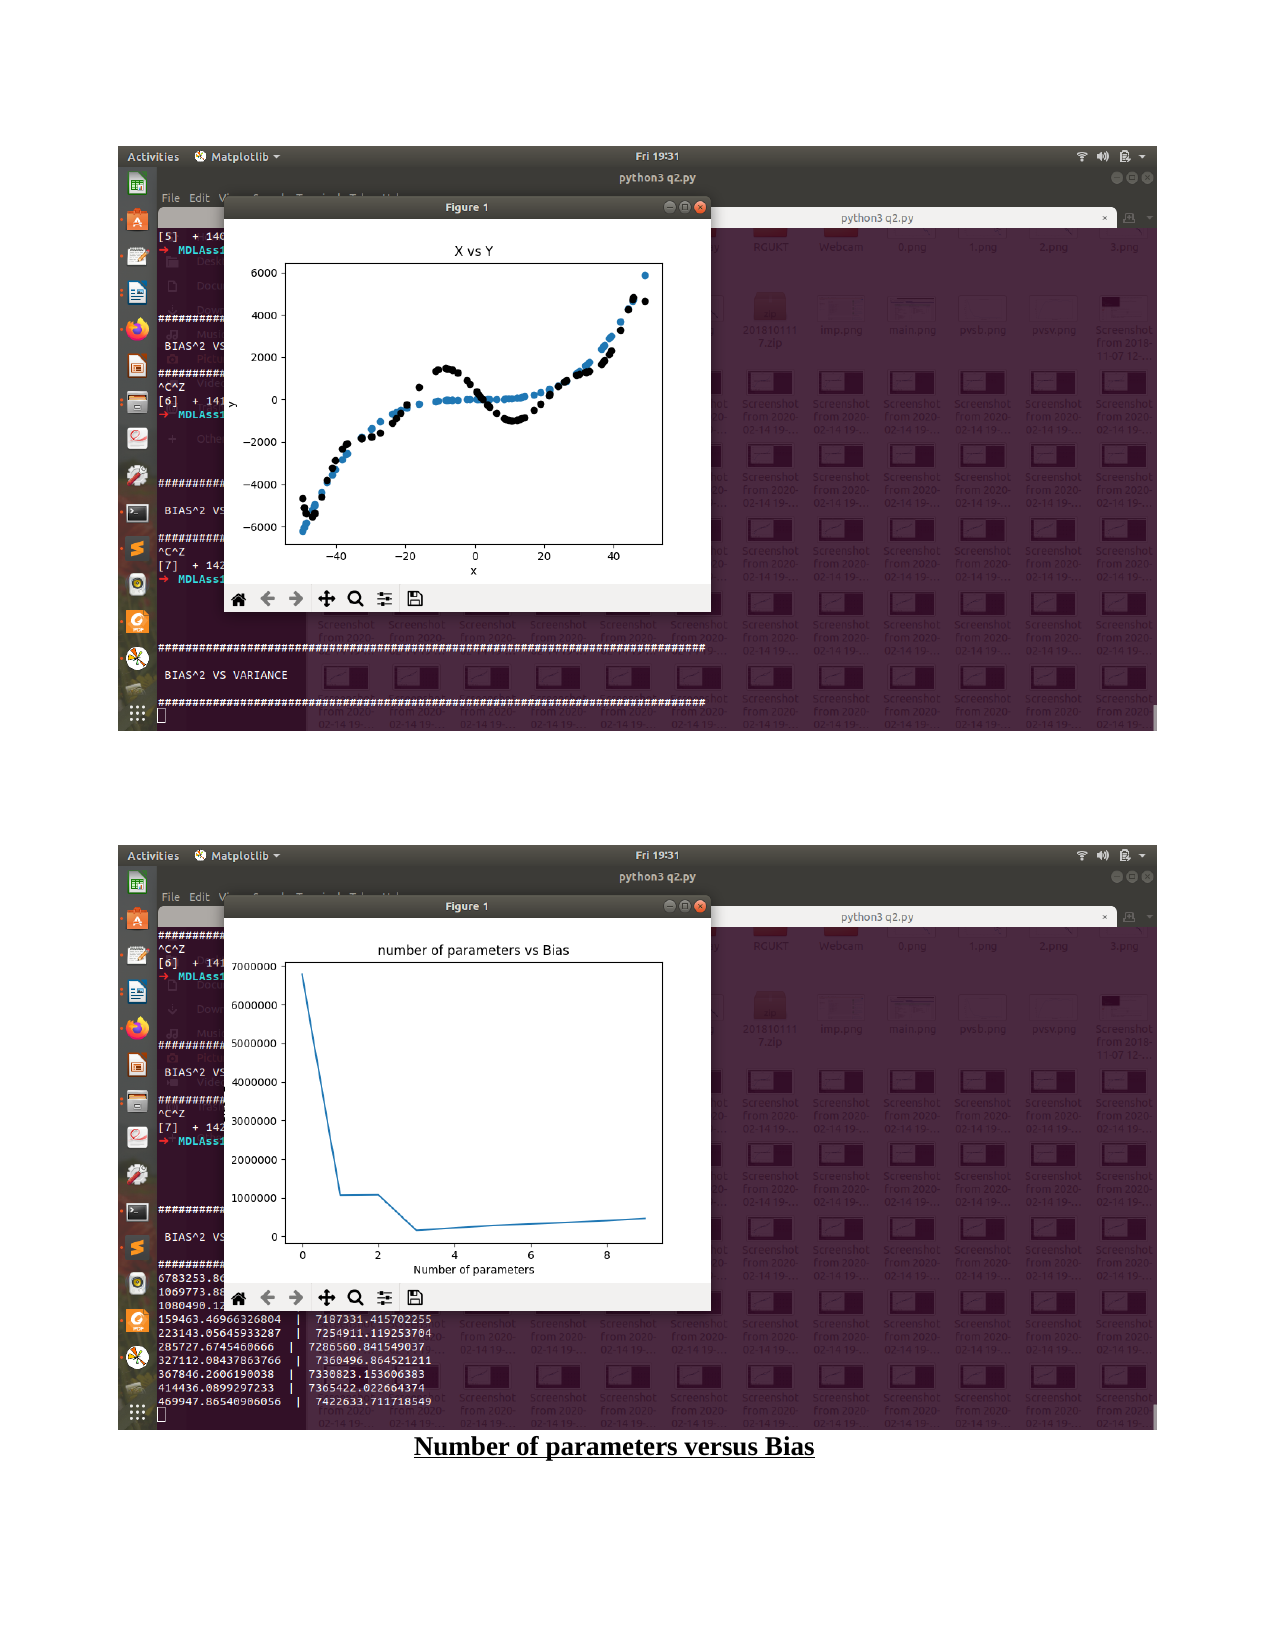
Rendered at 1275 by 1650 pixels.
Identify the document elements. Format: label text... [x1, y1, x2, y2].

picture [118, 845, 1157, 1430]
picture [118, 146, 1157, 731]
text Number of parameters versus Bias [118, 1430, 1157, 1461]
